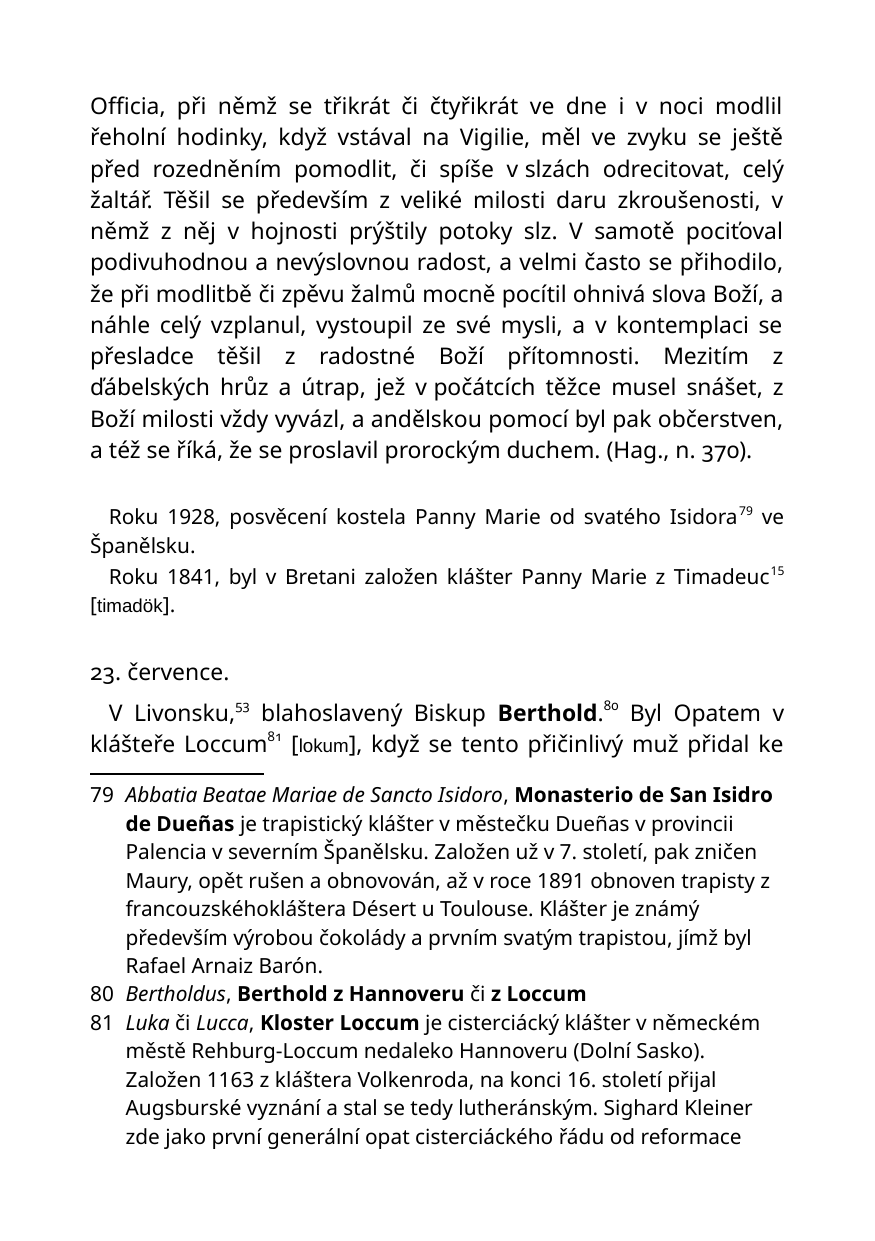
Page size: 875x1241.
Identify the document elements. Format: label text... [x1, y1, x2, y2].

text Roku 1841, byl v Bretani založen klášter Panny Marie z Timadeuc15 [timadök]. [90, 562, 784, 619]
text 23. července. [90, 656, 784, 688]
text Abbatia Beatae Mariae de Sancto Isidoro, Monasterio de San Isidro de Dueñas je trapistický klášter v městečku Dueñas v provincii Palencia v severním Španělsku. Založen už v 7. století, pak zničen Maury, opět rušen a obnovován, až v roce 1891 obnoven trapisty z francouzskéhokláštera Désert u Toulouse. Klášter je známý především výrobou čokolády a prvním svatým trapistou, jímž byl Rafael Arnaiz Barón. [90, 781, 784, 979]
text V Livonsku,53 blahoslavený Biskup Berthold. Byl Opatem v klášteře Loccum [lokum], když se tento přičinlivý muž přidal ke [90, 697, 784, 759]
text Bertholdus, Berthold z Hannoveru či z Loccum [90, 979, 784, 1008]
text Luka či Lucca, Kloster Loccum je cisterciácký klášter v německém městě Rehburg-Loccum nedaleko Hannoveru (Dolní Sasko). Založen 1163 z kláštera Volkenroda, na konci 16. století přijal Augsburské vyznání a stal se tedy lutheránským. Sighard Kleiner zde jako první generální opat cisterciáckého řádu od reformace [90, 1008, 784, 1150]
text Roku 1928, posvěcení kostela Panny Marie od svatého Isidora ve Španělsku. [90, 502, 784, 559]
text Officia, při němž se třikrát či čtyřikrát ve dne i v noci modlil řeholní hodinky, když vstával na Vigilie, měl ve zvyku se ještě před rozedněním pomodlit, či spíše v slzách odrecitovat, celý žaltář. Těšil se především z veliké milosti daru zkroušenosti, v němž z něj v hojnosti prýštily potoky slz. V samotě pociťoval podivuhodnou a nevýslovnou radost, a velmi často se přihodilo, že při modlitbě či zpěvu žalmů mocně pocítil ohnivá slova Boží, a náhle celý vzplanul, vystoupil ze své mysli, a v kontemplaci se přesladce těšil z radostné Boží přítomnosti. Mezitím z ďábelských hrůz a útrap, jež v počátcích těžce musel snášet, z Boží milosti vždy vyvázl, a andělskou pomocí byl pak občerstven, a též se říká, že se proslavil prorockým duchem. (Hag., n. 370). [90, 90, 784, 465]
